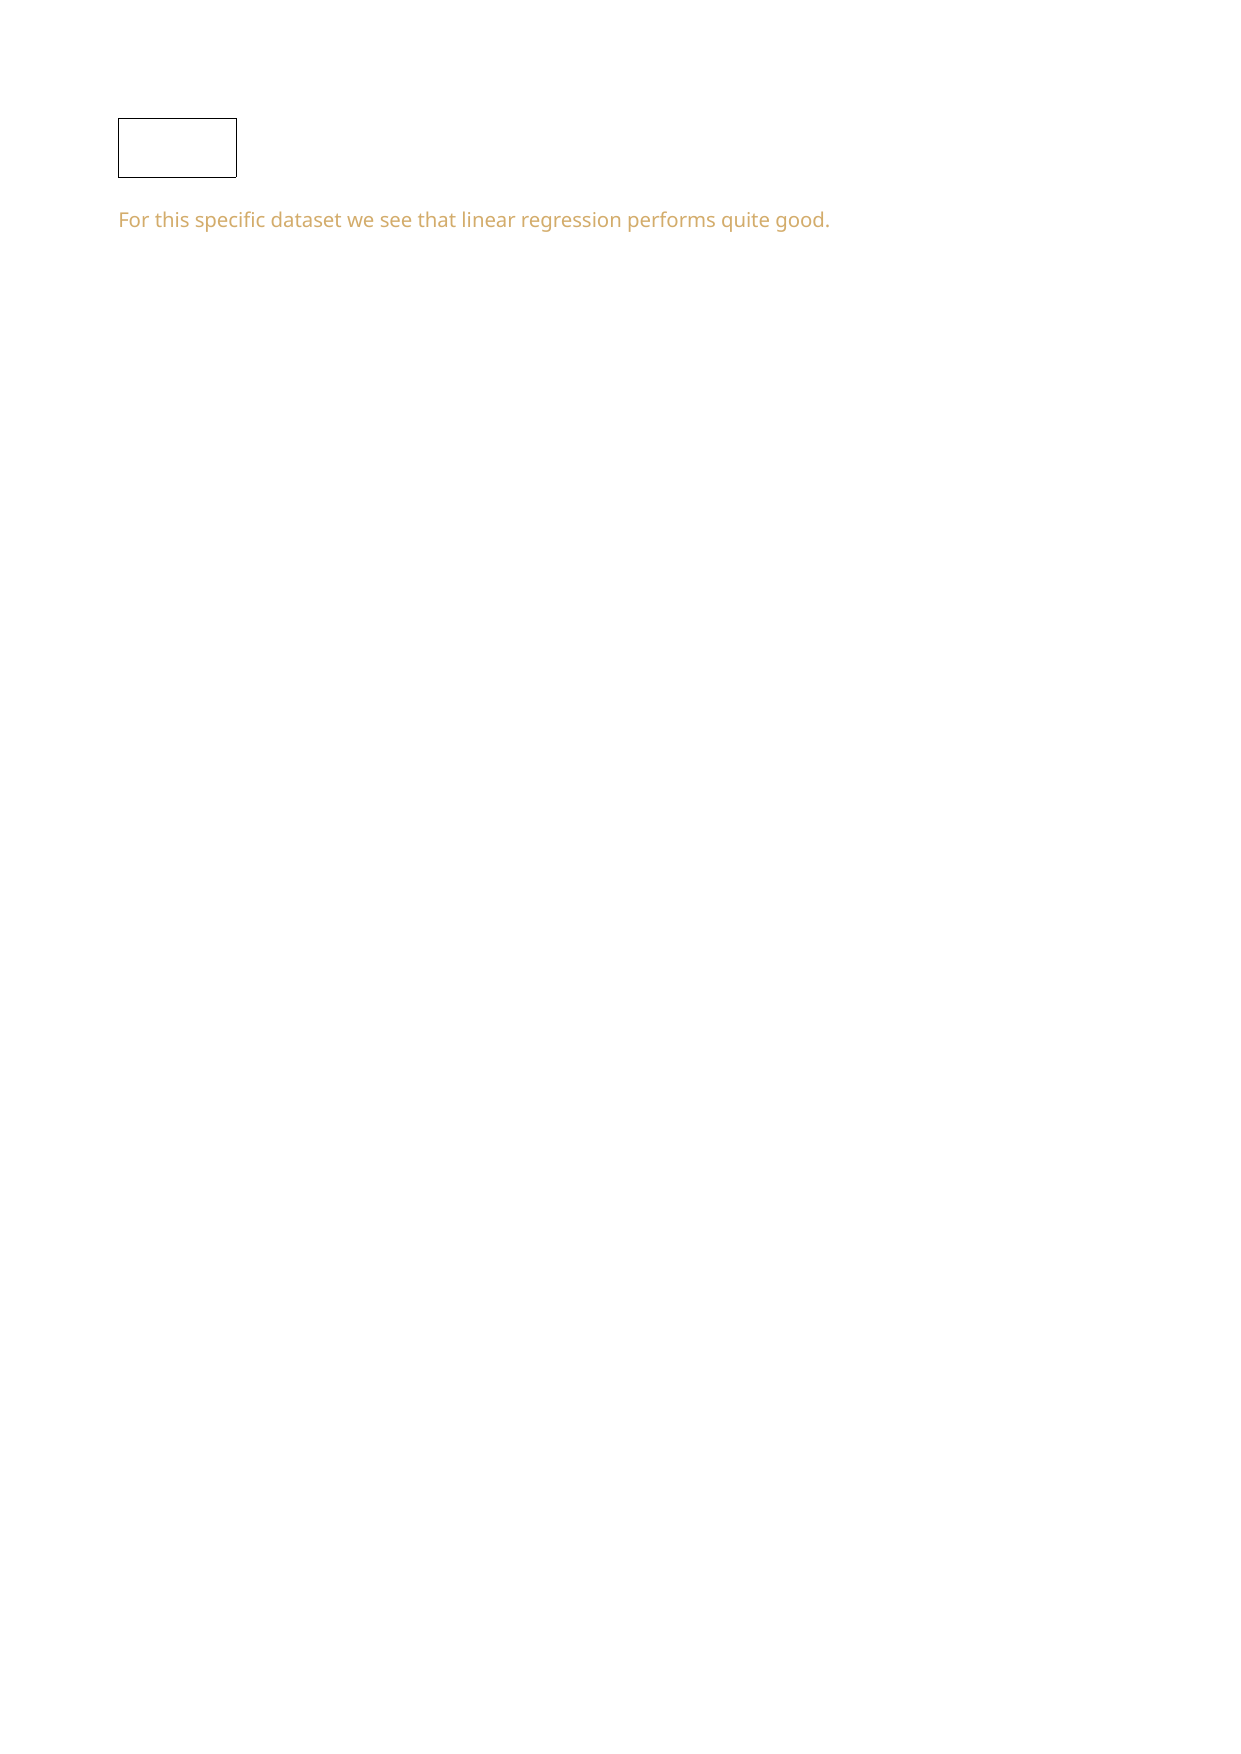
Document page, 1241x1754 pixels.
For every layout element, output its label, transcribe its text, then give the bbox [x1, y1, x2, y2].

text For this specific dataset we see that linear regression performs quite good. [118, 206, 1122, 233]
